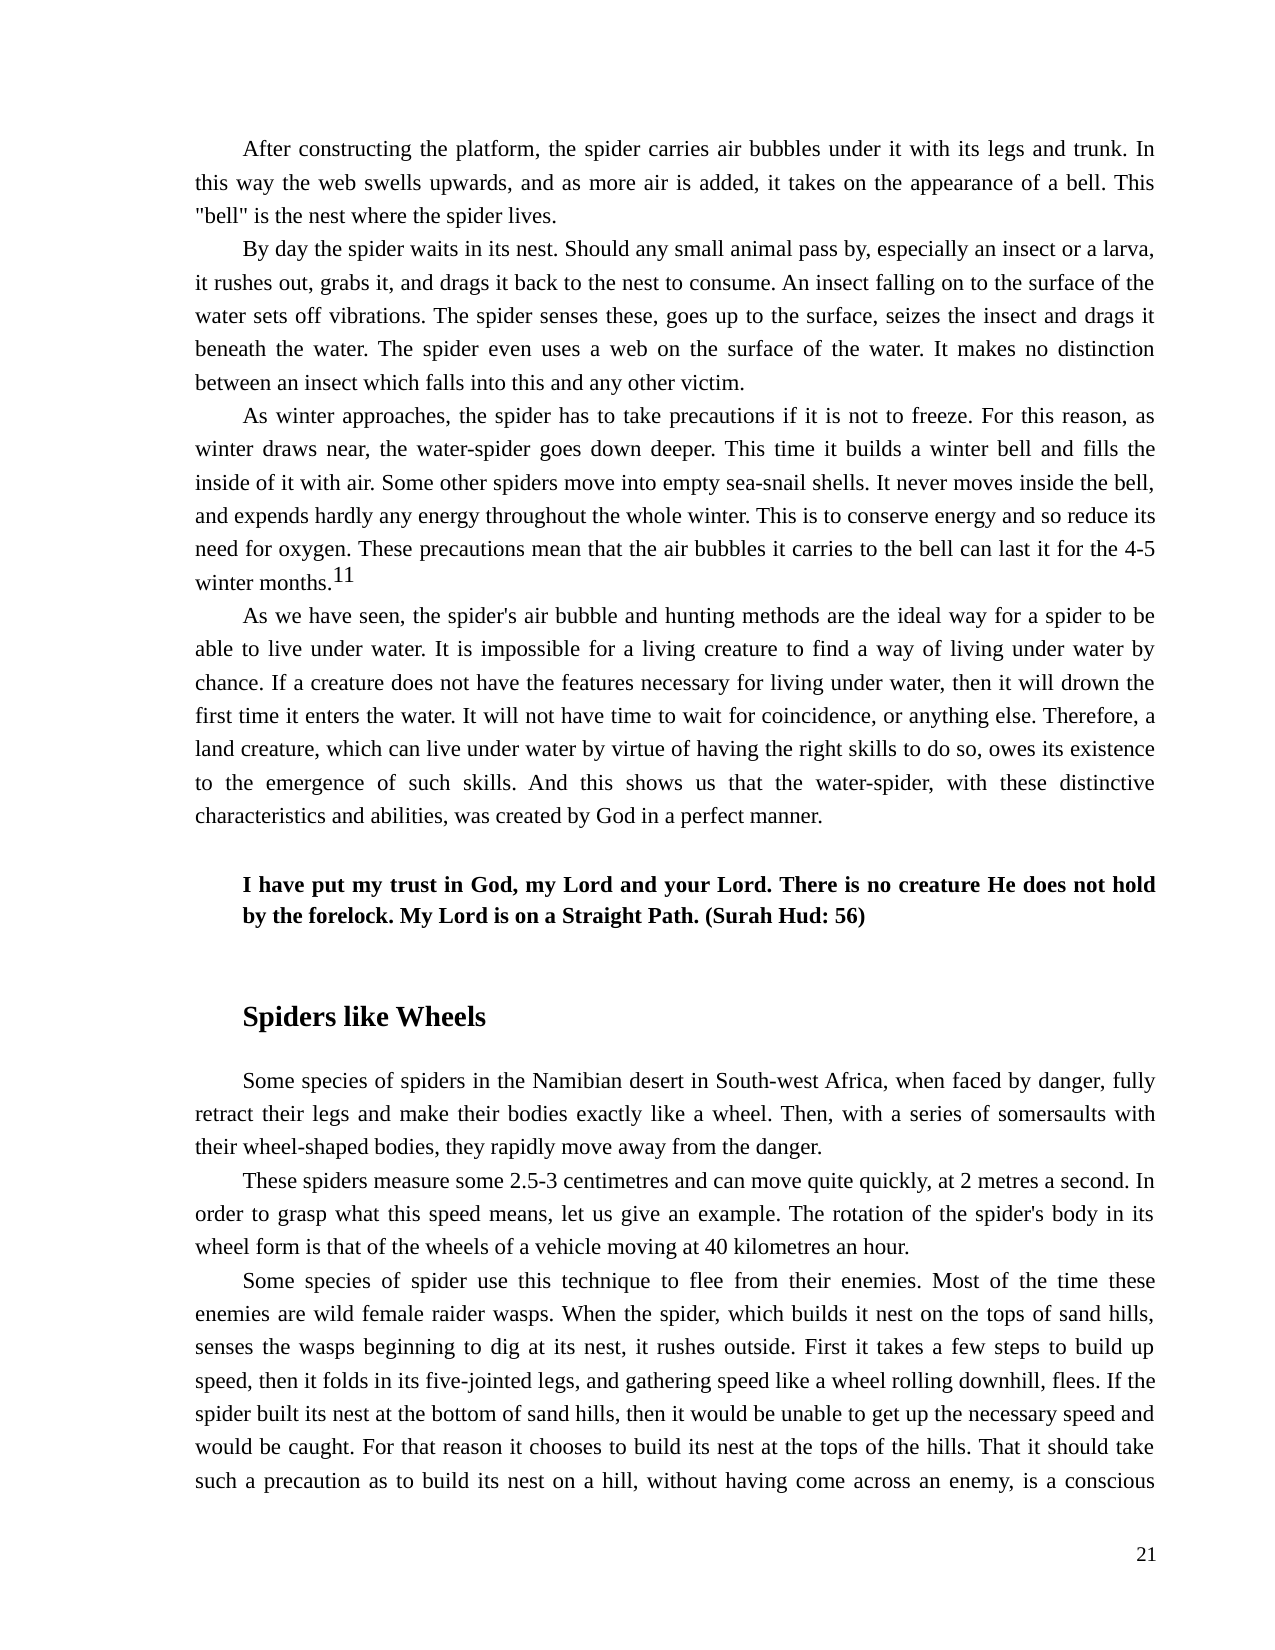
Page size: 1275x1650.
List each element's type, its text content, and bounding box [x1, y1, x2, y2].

text After constructing the platform, the spider carries air bubbles under it with its legs and trunk. In this way the web swells upwards, and as more air is added, it takes on the appearance of a bell. This "bell" is the nest where the spider lives. [195, 130, 1157, 230]
text As we have seen, the spider's air bubble and hunting methods are the ideal way for a spider to be able to live under water. It is impossible for a living creature to find a way of living under water by chance. If a creature does not have the features necessary for living under water, then it will drown the first time it enters the water. It will not have time to wait for coincidence, or anything else. Therefore, a land creature, which can live under water by virtue of having the right skills to do so, owes its existence to the emergence of such skills. And this shows us that the water-spider, with these distinctive characteristics and abilities, was created by God in a perfect manner. [195, 597, 1157, 830]
text Spiders like Wheels [195, 999, 1157, 1032]
text Some species of spider use this technique to flee from their enemies. Most of the time these enemies are wild female raider wasps. When the spider, which builds it nest on the tops of sand hills, senses the wasps beginning to dig at its nest, it rushes outside. First it takes a few steps to build up speed, then it folds in its five-jointed legs, and gathering speed like a wheel rolling downhill, flees. If the spider built its nest at the bottom of sand hills, then it would be unable to get up the necessary speed and would be caught. For that reason it chooses to build its nest at the tops of the hills. That it should take such a precaution as to build its nest on a hill, without having come across an enemy, is a conscious [195, 1261, 1157, 1495]
text Some species of spiders in the Namibian desert in South-west Africa, when faced by danger, fully retract their legs and make their bodies exactly like a wheel. Then, with a series of somersaults with their wheel-shaped bodies, they rapidly move away from the danger. [195, 1061, 1157, 1161]
text These spiders measure some 2.5-3 centimetres and can move quite quickly, at 2 metres a second. In order to grasp what this speed means, let us give an example. The rotation of the spider's body in its wheel form is that of the wheels of a vehicle moving at 40 kilometres an hour. [195, 1161, 1157, 1261]
text By day the spider waits in its nest. Should any small animal pass by, especially an insect or a larva, it rushes out, grabs it, and drags it back to the nest to consume. An insect falling on to the surface of the water sets off vibrations. The spider senses these, goes up to the surface, seizes the insect and drags it beneath the water. The spider even uses a web on the surface of the water. It makes no distinction between an insect which falls into this and any other victim. [195, 230, 1157, 397]
text As winter approaches, the spider has to take precautions if it is not to freeze. For this reason, as winter draws near, the water-spider goes down deeper. This time it builds a winter bell and fills the inside of it with air. Some other spiders move into empty sea-snail shells. It never moves inside the bell, and expends hardly any energy throughout the whole winter. This is to conserve energy and so reduce its need for oxygen. These precautions mean that the air bubbles it carries to the bell can last it for the 4-5 winter months.11 [195, 397, 1157, 597]
text I have put my trust in God, my Lord and your Lord. There is no creature He does not hold by the forelock. My Lord is on a Straight Path. (Surah Hud: 56) [242, 867, 1157, 930]
